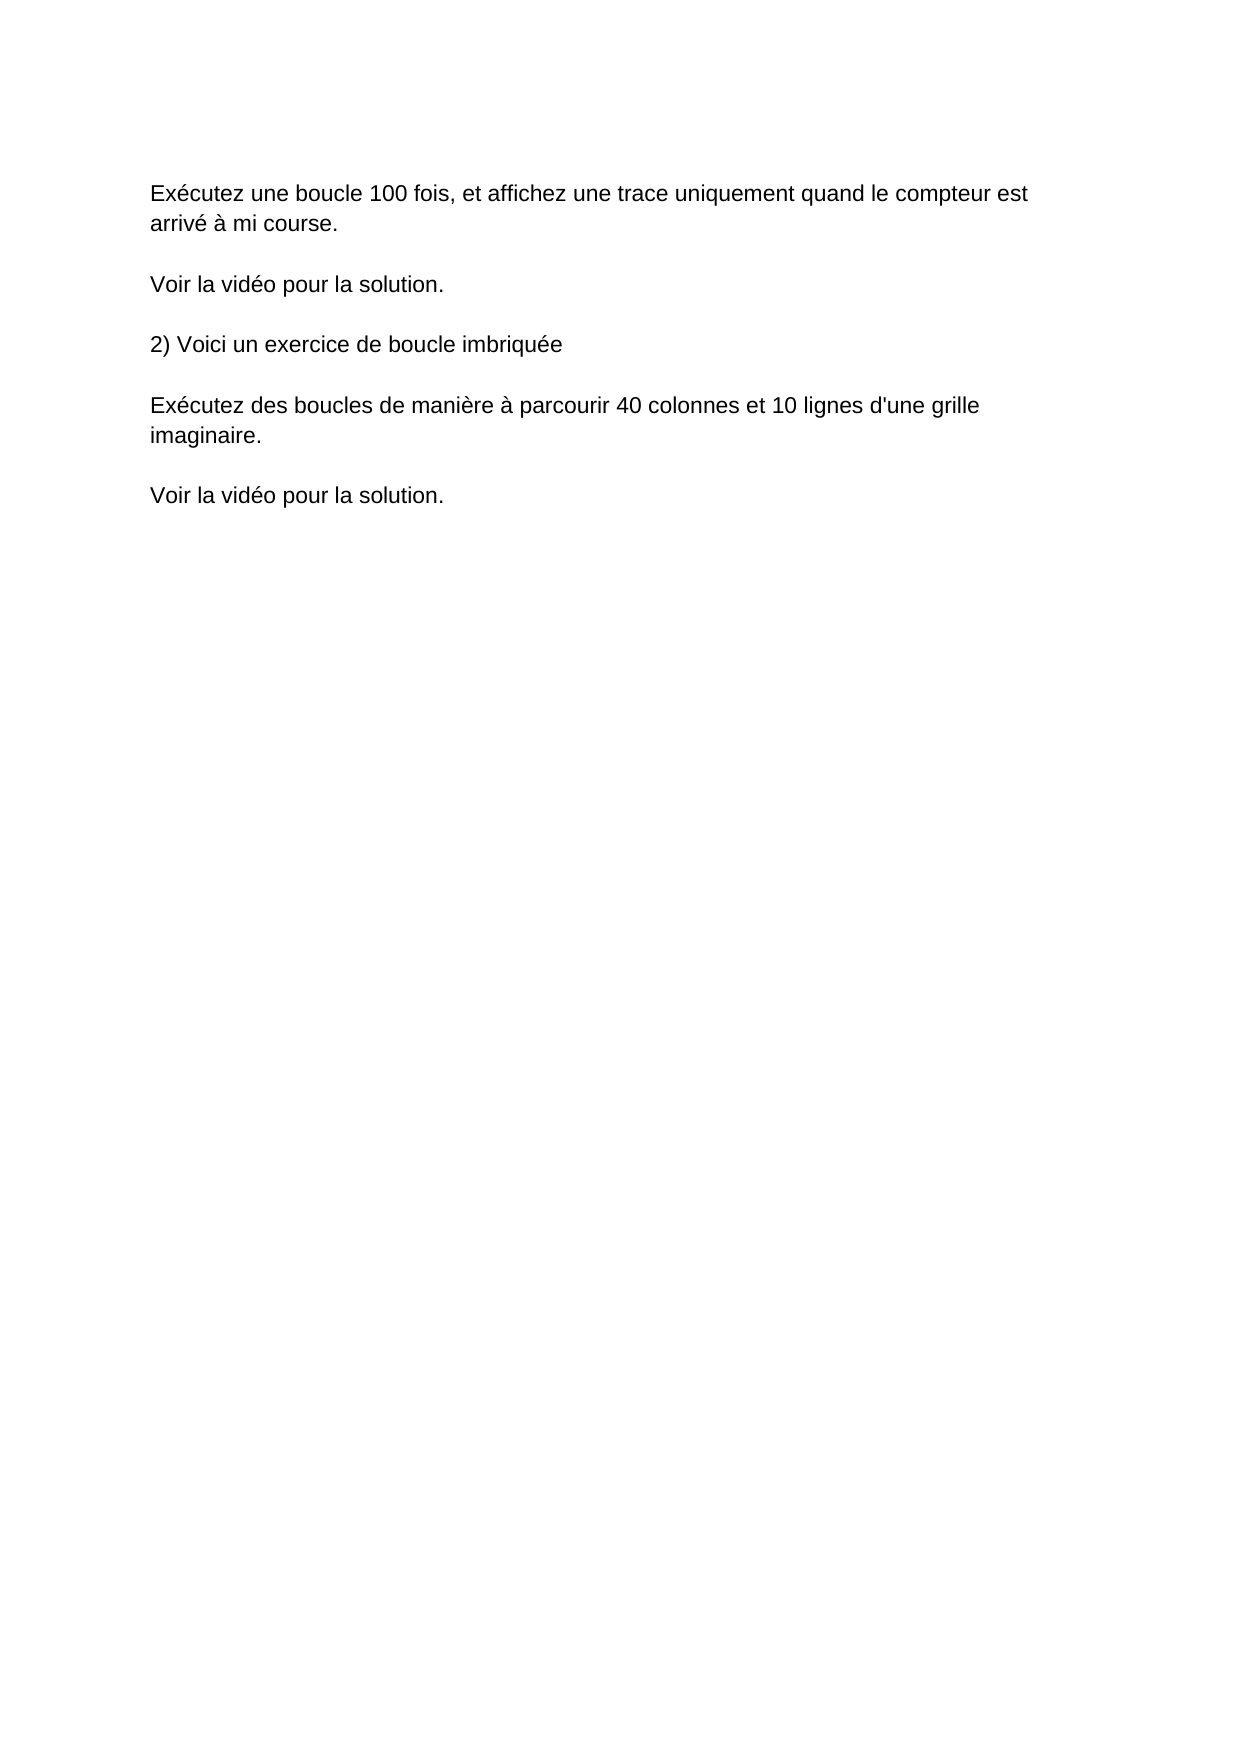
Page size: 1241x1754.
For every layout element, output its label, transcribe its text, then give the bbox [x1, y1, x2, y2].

text 2) Voici un exercice de boucle imbriquée [150, 331, 1090, 358]
text Voir la vidéo pour la solution. [150, 482, 1090, 509]
text Voir la vidéo pour la solution. [150, 271, 1090, 297]
text Exécutez une boucle 100 fois, et affichez une trace uniquement quand le compteur est arrivé à mi course. [150, 180, 1090, 237]
text Exécutez des boucles de manière à parcourir 40 colonnes et 10 lignes d'une grille imaginaire. [150, 392, 1090, 448]
